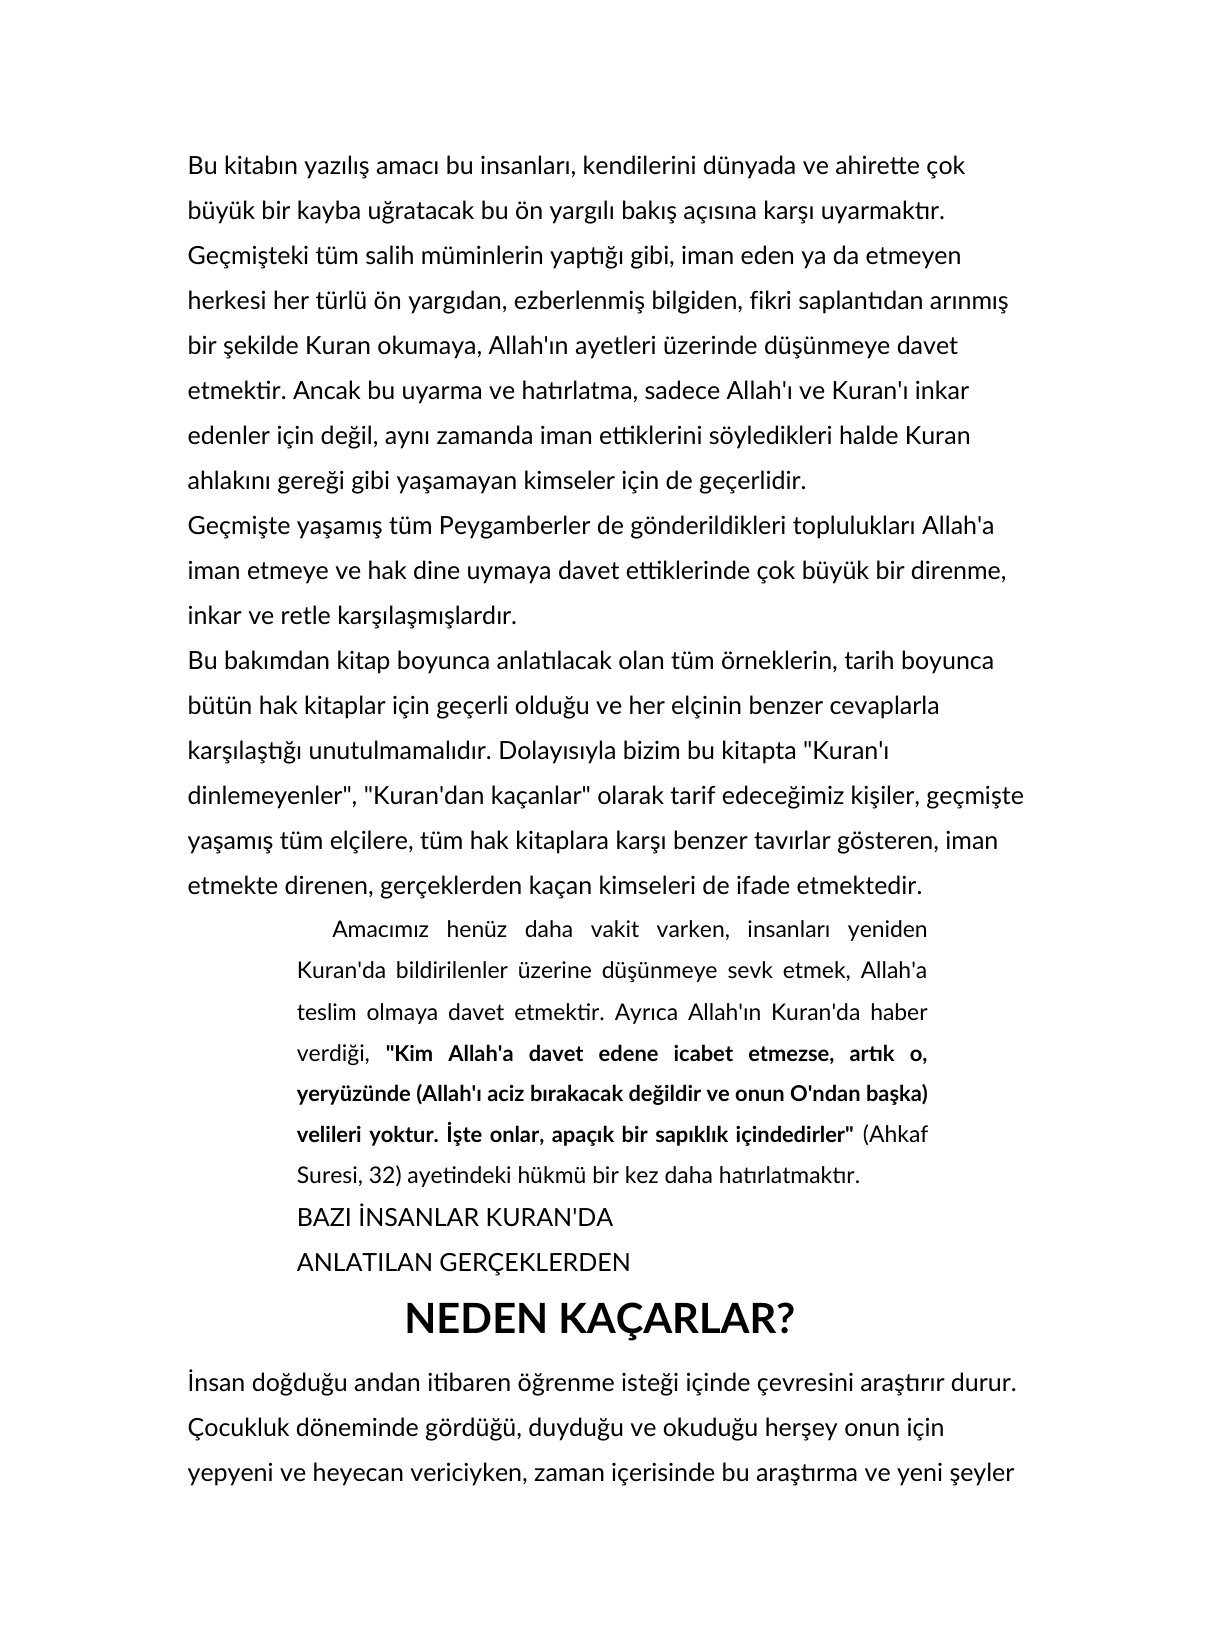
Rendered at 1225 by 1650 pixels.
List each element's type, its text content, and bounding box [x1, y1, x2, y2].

text Amacımız henüz daha vakit varken, insanları yeniden Kuran'da bildirilenler üzerine düşünmeye sevk etmek, Allah'a teslim olmaya davet etmektir. Ayrıca Allah'ın Kuran'da haber verdiği, "Kim Allah'a davet edene icabet etmezse, artık o, yeryüzünde (Allah'ı aciz bırakacak değildir ve onun O'ndan başka) velileri yoktur. İşte onlar, apaçık bir sapıklık içindedirler" (Ahkaf Suresi, 32) ayetindeki hükmü bir kez daha hatırlatmaktır. [297, 915, 928, 1188]
text NEDEN KAÇARLAR? [261, 1292, 928, 1342]
text Geçmişte yaşamış tüm Peygamberler de gönderildikleri toplulukları Allah'a iman etmeye ve hak dine uymaya davet ettiklerinde çok büyük bir direnme, inkar ve retle karşılaşmışlardır. [187, 510, 1037, 630]
text Bu bakımdan kitap boyunca anlatılacak olan tüm örneklerin, tarih boyunca bütün hak kitaplar için geçerli olduğu ve her elçinin benzer cevaplarla karşılaştığı unutulmamalıdır. Dolayısıyla bizim bu kitapta "Kuran'ı dinlemeyenler", "Kuran'dan kaçanlar" olarak tarif edeceğimiz kişiler, geçmişte yaşamış tüm elçilere, tüm hak kitaplara karşı benzer tavırlar gösteren, iman etmekte direnen, gerçeklerden kaçan kimseleri de ifade etmektedir. [187, 645, 1037, 900]
text Bu kitabın yazılış amacı bu insanları, kendilerini dünyada ve ahirette çok büyük bir kayba uğratacak bu ön yargılı bakış açısına karşı uyarmaktır. Geçmişteki tüm salih müminlerin yaptığı gibi, iman eden ya da etmeyen herkesi her türlü ön yargıdan, ezberlenmiş bilgiden, fikri saplantıdan arınmış bir şekilde Kuran okumaya, Allah'ın ayetleri üzerinde düşünmeye davet etmektir. Ancak bu uyarma ve hatırlatma, sadece Allah'ı ve Kuran'ı inkar edenler için değil, aynı zamanda iman ettiklerini söyledikleri halde Kuran ahlakını gereği gibi yaşamayan kimseler için de geçerlidir. [187, 150, 1037, 495]
text ANLATILAN GERÇEKLERDEN [297, 1247, 1037, 1277]
text BAZI İNSANLAR KURAN'DA [297, 1202, 1037, 1232]
text İnsan doğduğu andan itibaren öğrenme isteği içinde çevresini araştırır durur. Çocukluk döneminde gördüğü, duyduğu ve okuduğu herşey onun için yepyeni ve heyecan vericiyken, zaman içerisinde bu araştırma ve yeni şeyler [187, 1367, 1037, 1487]
